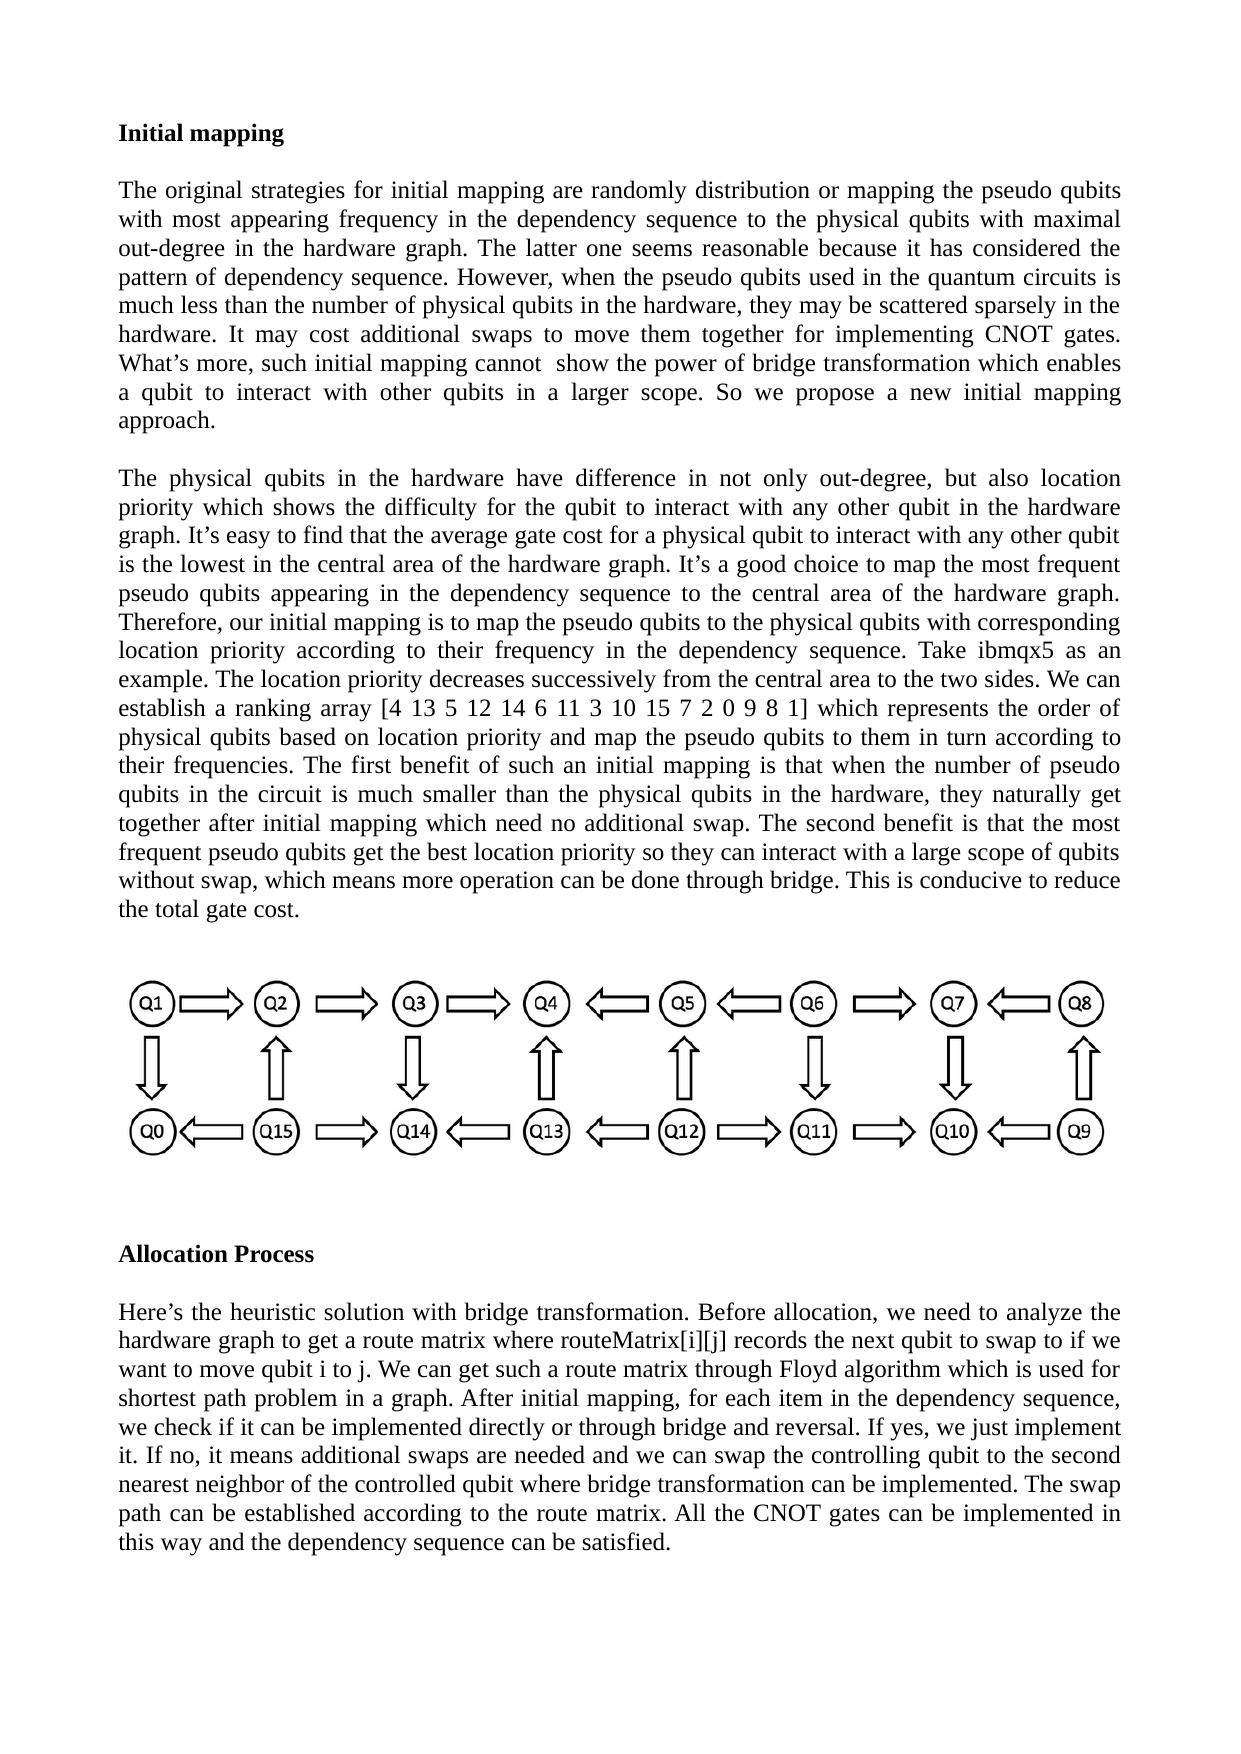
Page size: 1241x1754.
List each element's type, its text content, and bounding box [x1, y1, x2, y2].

text Here’s the heuristic solution with bridge transformation. Before allocation, we need to analyze the hardware graph to get a route matrix where routeMatrix[i][j] records the next qubit to swap to if we want to move qubit i to j. We can get such a route matrix through Floyd algorithm which is used for shortest path problem in a graph. After initial mapping, for each item in the dependency sequence, we check if it can be implemented directly or through bridge and reversal. If yes, we just implement it. If no, it means additional swaps are needed and we can swap the controlling qubit to the second nearest neighbor of the controlled qubit where bridge transformation can be implemented. The swap path can be established according to the route matrix. All the CNOT gates can be implemented in this way and the dependency sequence can be satisfied. [118, 1297, 1122, 1556]
picture [118, 951, 1123, 1182]
text The original strategies for initial mapping are randomly distribution or mapping the pseudo qubits with most appearing frequency in the dependency sequence to the physical qubits with maximal out-degree in the hardware graph. The latter one seems reasonable because it has considered the pattern of dependency sequence. However, when the pseudo qubits used in the quantum circuits is much less than the number of physical qubits in the hardware, they may be scattered sparsely in the hardware. It may cost additional swaps to move them together for implementing CNOT gates. What’s more, such initial mapping cannot show the power of bridge transformation which enables a qubit to interact with other qubits in a larger scope. So we propose a new initial mapping approach. [118, 176, 1122, 434]
text The physical qubits in the hardware have difference in not only out-degree, but also location priority which shows the difficulty for the qubit to interact with any other qubit in the hardware graph. It’s easy to find that the average gate cost for a physical qubit to interact with any other qubit is the lowest in the central area of the hardware graph. It’s a good choice to map the most frequent pseudo qubits appearing in the dependency sequence to the central area of the hardware graph. Therefore, our initial mapping is to map the pseudo qubits to the physical qubits with corresponding location priority according to their frequency in the dependency sequence. Take ibmqx5 as an example. The location priority decreases successively from the central area to the two sides. We can establish a ranking array [4 13 5 12 14 6 11 3 10 15 7 2 0 9 8 1] which represents the order of physical qubits based on location priority and map the pseudo qubits to them in turn according to their frequencies. The first benefit of such an initial mapping is that when the number of pseudo qubits in the circuit is much smaller than the physical qubits in the hardware, they naturally get together after initial mapping which need no additional swap. The second benefit is that the most frequent pseudo qubits get the best location priority so they can interact with a large scope of qubits without swap, which means more operation can be done through bridge. This is conducive to reduce the total gate cost. [118, 463, 1122, 923]
text Allocation Process [118, 1239, 1122, 1268]
text Initial mapping [118, 118, 1122, 147]
